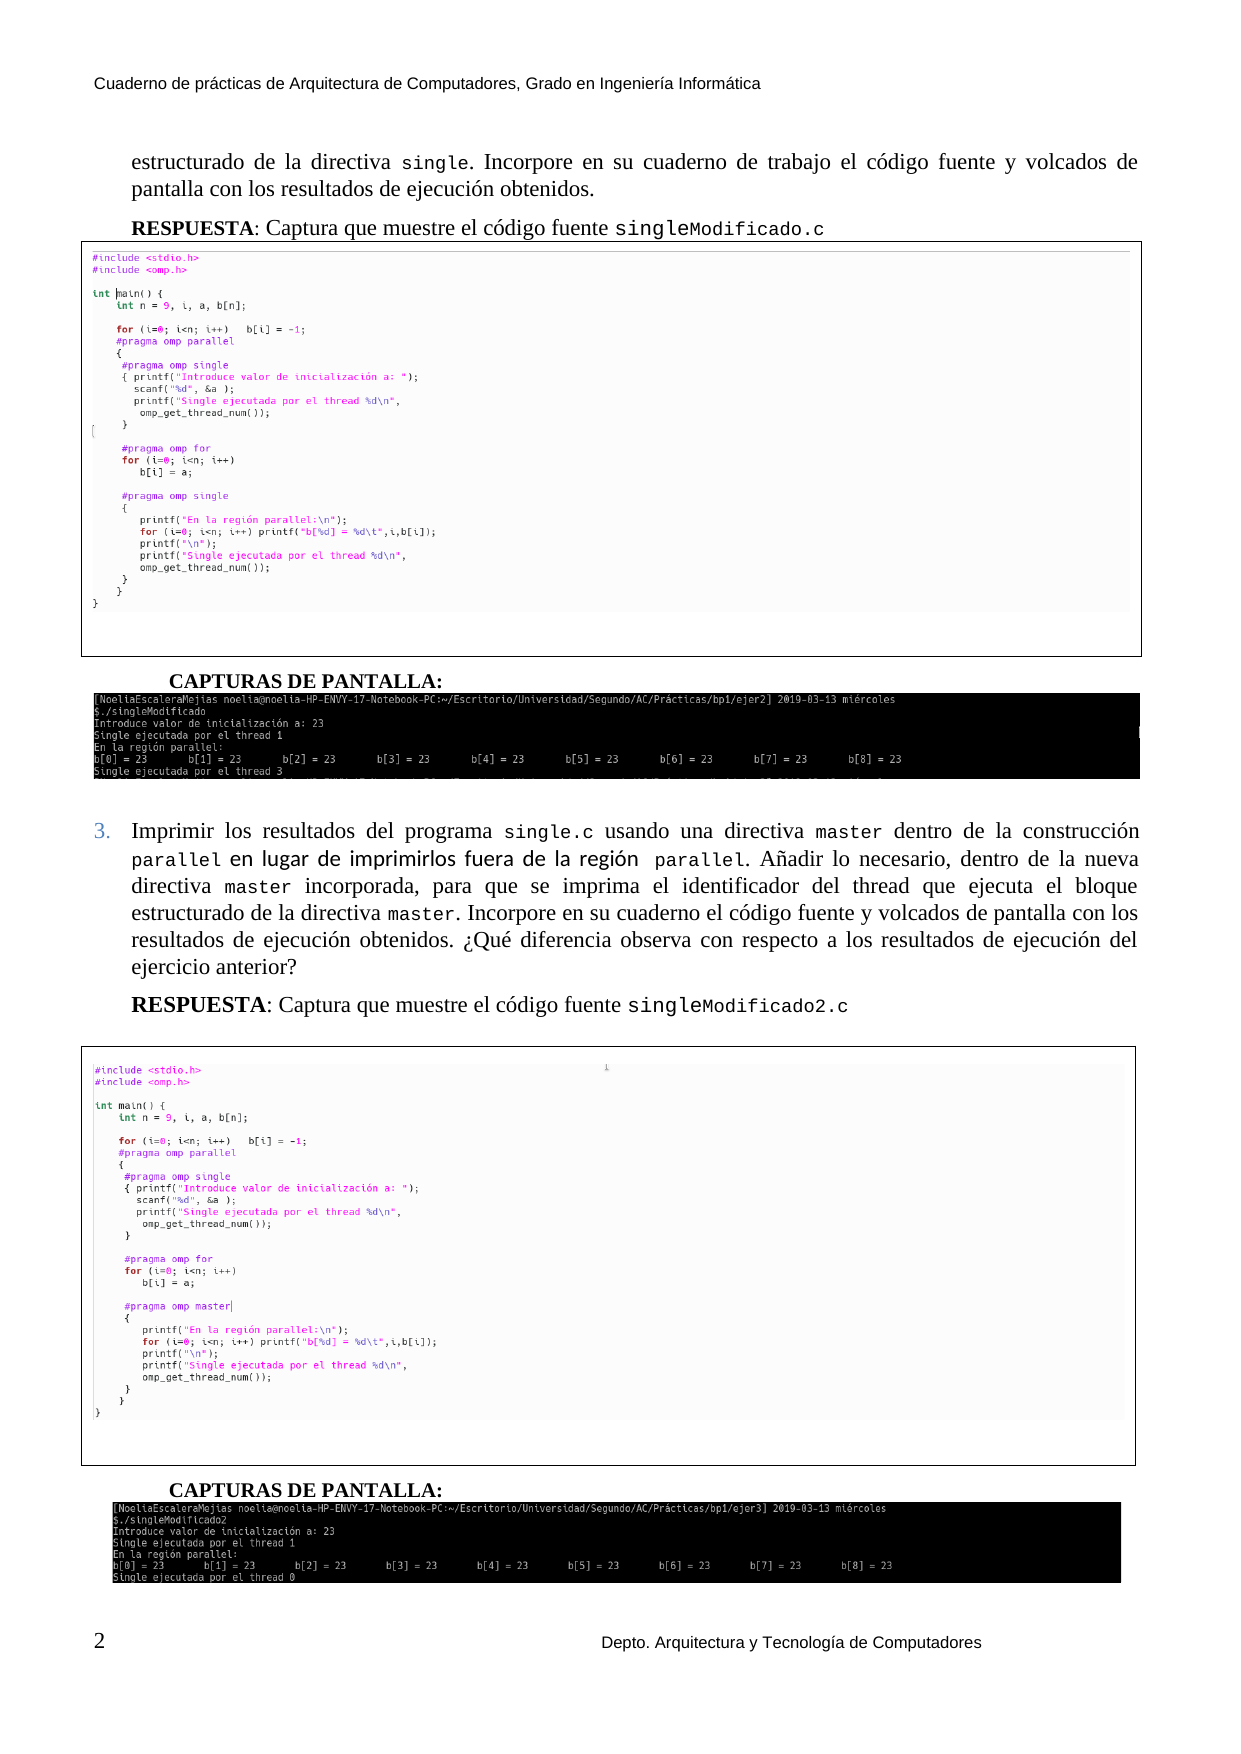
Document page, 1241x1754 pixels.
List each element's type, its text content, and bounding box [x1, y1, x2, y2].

picture [92, 1064, 1125, 1420]
list estructurado de la directiva single. Incorpore en su cuaderno de trabajo el código fuente y volcados de pantalla con los resultados de ejecución obtenidos. [94, 148, 1140, 201]
picture [112, 1502, 1122, 1583]
table_header [82, 1047, 1135, 1464]
text CAPTURAS DE PANTALLA: [169, 669, 1140, 693]
list Imprimir los resultados del programa single.c usando una directiva master dentro de la construcción parallel en lugar de imprimirlos fuera de la región parallel. Añadir lo necesario, dentro de la nueva directiva master incorporada, para que se imprima el identificador del thread que ejecuta el bloque estructurado de la directiva master. Incorpore en su cuaderno el código fuente y volcados de pantalla con los resultados de ejecución obtenidos. ¿Qué diferencia observa con respecto a los resultados de ejecución del ejercicio anterior? [94, 817, 1140, 979]
text RESPUESTA: Captura que muestre el código fuente singleModificado.c [131, 213, 1140, 241]
text CAPTURAS DE PANTALLA: [169, 1478, 1140, 1502]
picture [93, 693, 1140, 779]
picture [92, 251, 1130, 612]
table_header [82, 242, 1141, 656]
text RESPUESTA: Captura que muestre el código fuente singleModificado2.c [131, 992, 1140, 1019]
